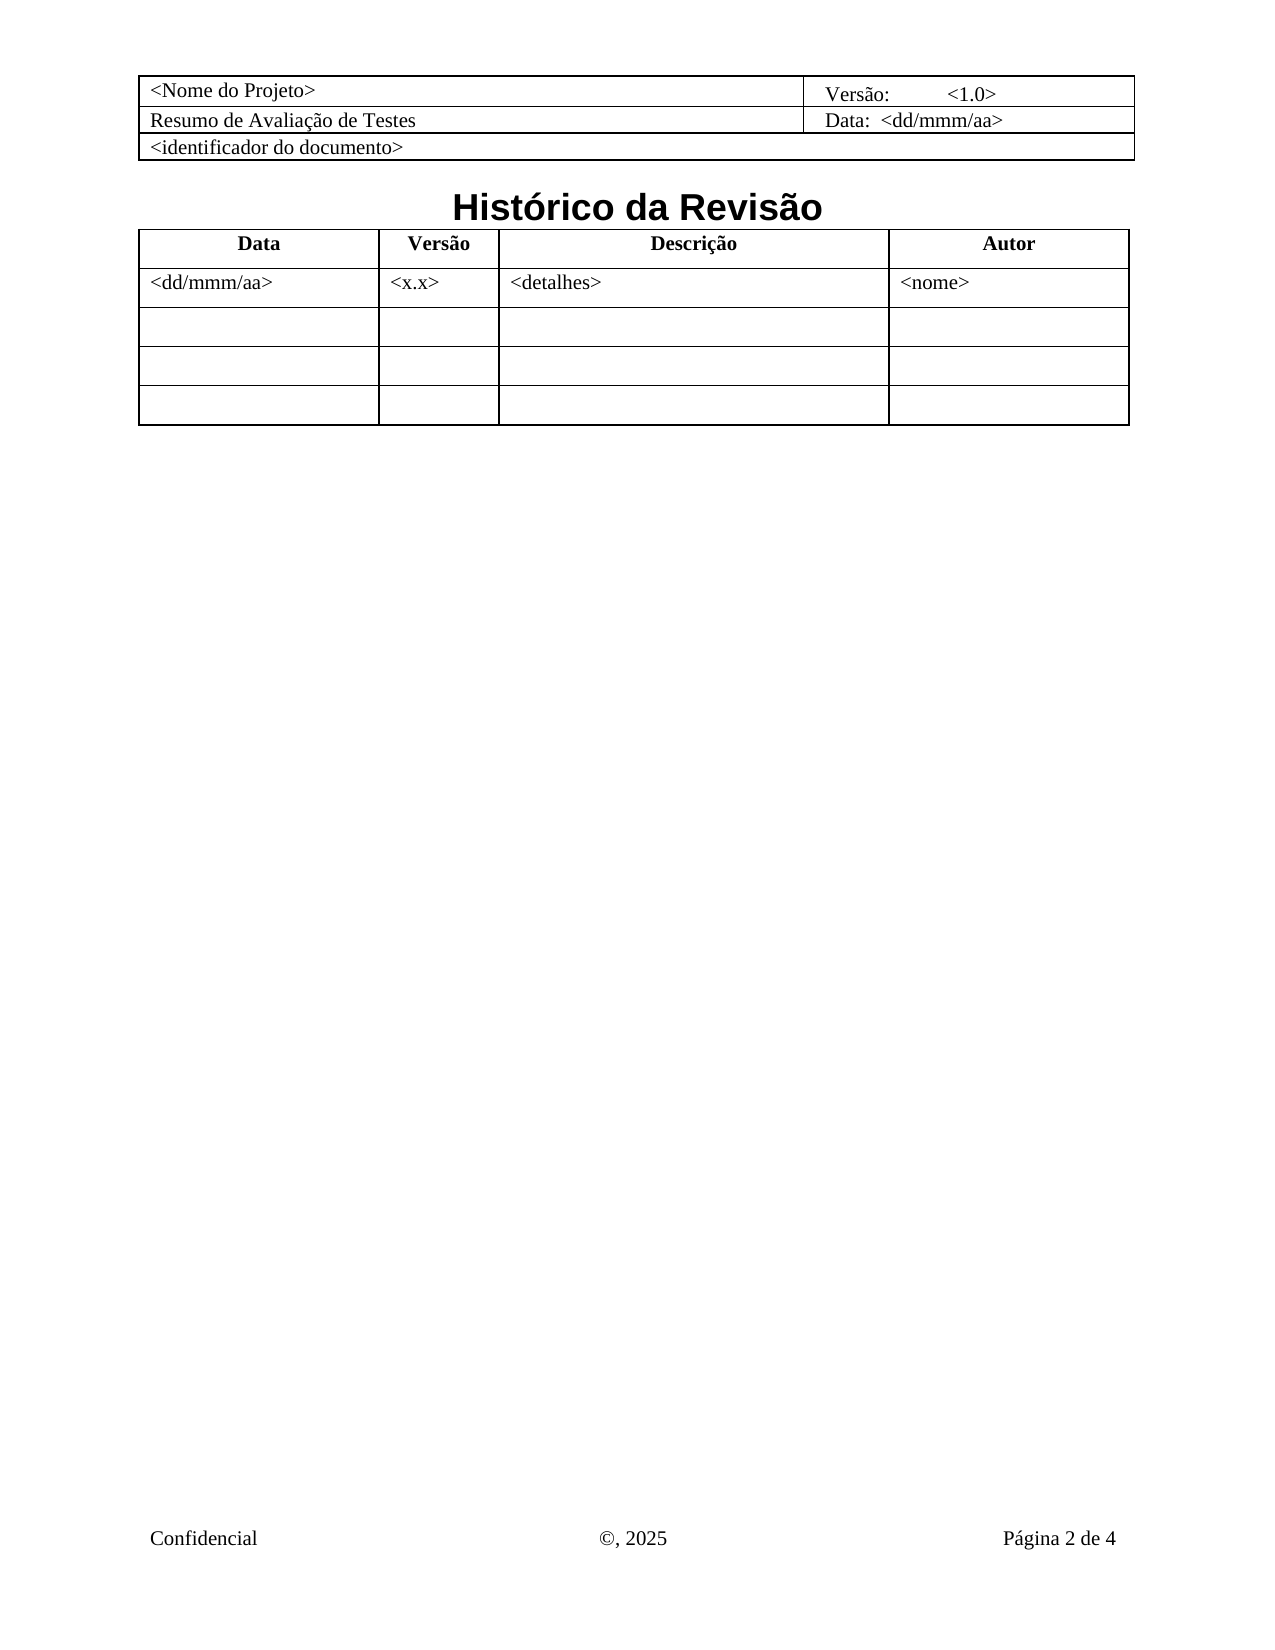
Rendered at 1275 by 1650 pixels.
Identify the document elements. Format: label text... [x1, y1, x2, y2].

subtitle Histórico da Revisão [150, 185, 1125, 228]
table_header Autor [890, 230, 1128, 268]
table_cell [890, 386, 1128, 424]
table_cell [380, 308, 498, 346]
table_cell [380, 386, 498, 424]
table_cell [500, 308, 888, 346]
table_cell [500, 347, 888, 385]
table_header Descrição [500, 230, 888, 268]
table_cell <x.x> [380, 269, 498, 307]
table_cell <dd/mmm/aa> [140, 269, 378, 307]
table_cell [500, 386, 888, 424]
table_cell [890, 347, 1128, 385]
table_cell <detalhes> [500, 269, 888, 307]
table_cell <nome> [890, 269, 1128, 307]
table_header Data [140, 230, 378, 268]
table_cell [380, 347, 498, 385]
table_cell [140, 308, 378, 346]
table_header Versão [380, 230, 498, 268]
table_cell [140, 347, 378, 385]
table_cell [140, 386, 378, 424]
table_cell [890, 308, 1128, 346]
